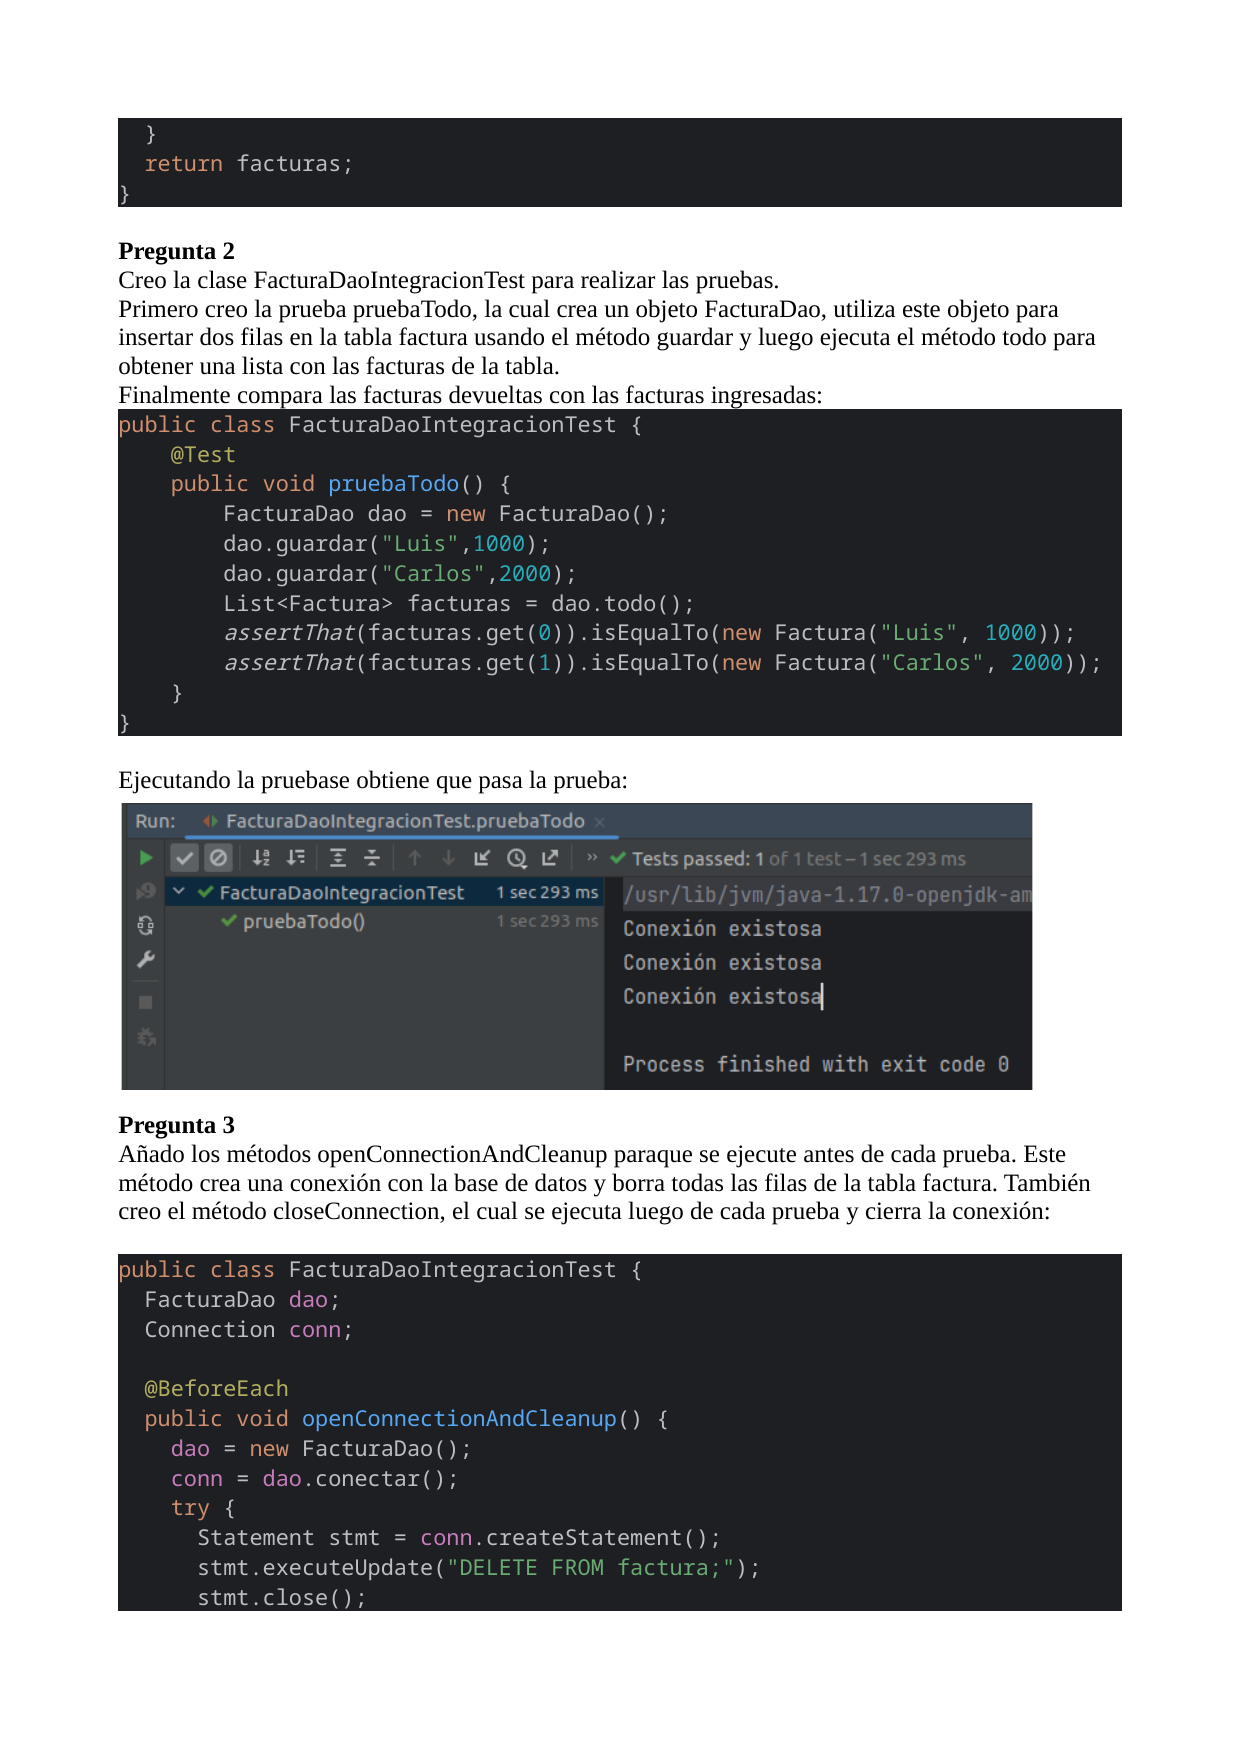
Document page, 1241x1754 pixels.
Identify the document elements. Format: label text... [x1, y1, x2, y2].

text Pregunta 3 [118, 1110, 1122, 1139]
picture [121, 803, 1033, 1090]
text Creo la clase FacturaDaoIntegracionTest para realizar las pruebas. [118, 265, 1122, 294]
text Finalmente compara las facturas devueltas con las facturas ingresadas: [118, 380, 1122, 409]
text Añado los métodos openConnectionAndCleanup paraque se ejecute antes de cada prueba. Este método crea una conexión con la base de datos y borra todas las filas de la tabla factura. También creo el método closeConnection, el cual se ejecuta luego de cada prueba y cierra la conexión: [118, 1139, 1122, 1225]
text Primero creo la prueba pruebaTodo, la cual crea un objeto FacturaDao, utiliza este objeto para insertar dos filas en la tabla factura usando el método guardar y luego ejecuta el método todo para obtener una lista con las facturas de la tabla. [118, 294, 1122, 380]
text Pregunta 2 [118, 236, 1122, 265]
text public class FacturaDaoIntegracionTest { FacturaDao dao; Connection conn; @BeforeEach public void openConnectionAndCleanup() { dao = new FacturaDao(); conn = dao.conectar(); try { Statement stmt = conn.createStatement(); stmt.executeUpdate("DELETE FROM factura;"); stmt.close(); [118, 1254, 1122, 1611]
text public class FacturaDaoIntegracionTest { @Test public void pruebaTodo() { FacturaDao dao = new FacturaDao(); dao.guardar("Luis",1000); dao.guardar("Carlos",2000); List<Factura> facturas = dao.todo(); assertThat(facturas.get(0)).isEqualTo(new Factura("Luis", 1000)); assertThat(facturas.get(1)).isEqualTo(new Factura("Carlos", 2000)); } } [118, 409, 1122, 736]
text } return facturas; } [118, 118, 1122, 207]
text Ejecutando la pruebase obtiene que pasa la prueba: [118, 765, 1122, 794]
